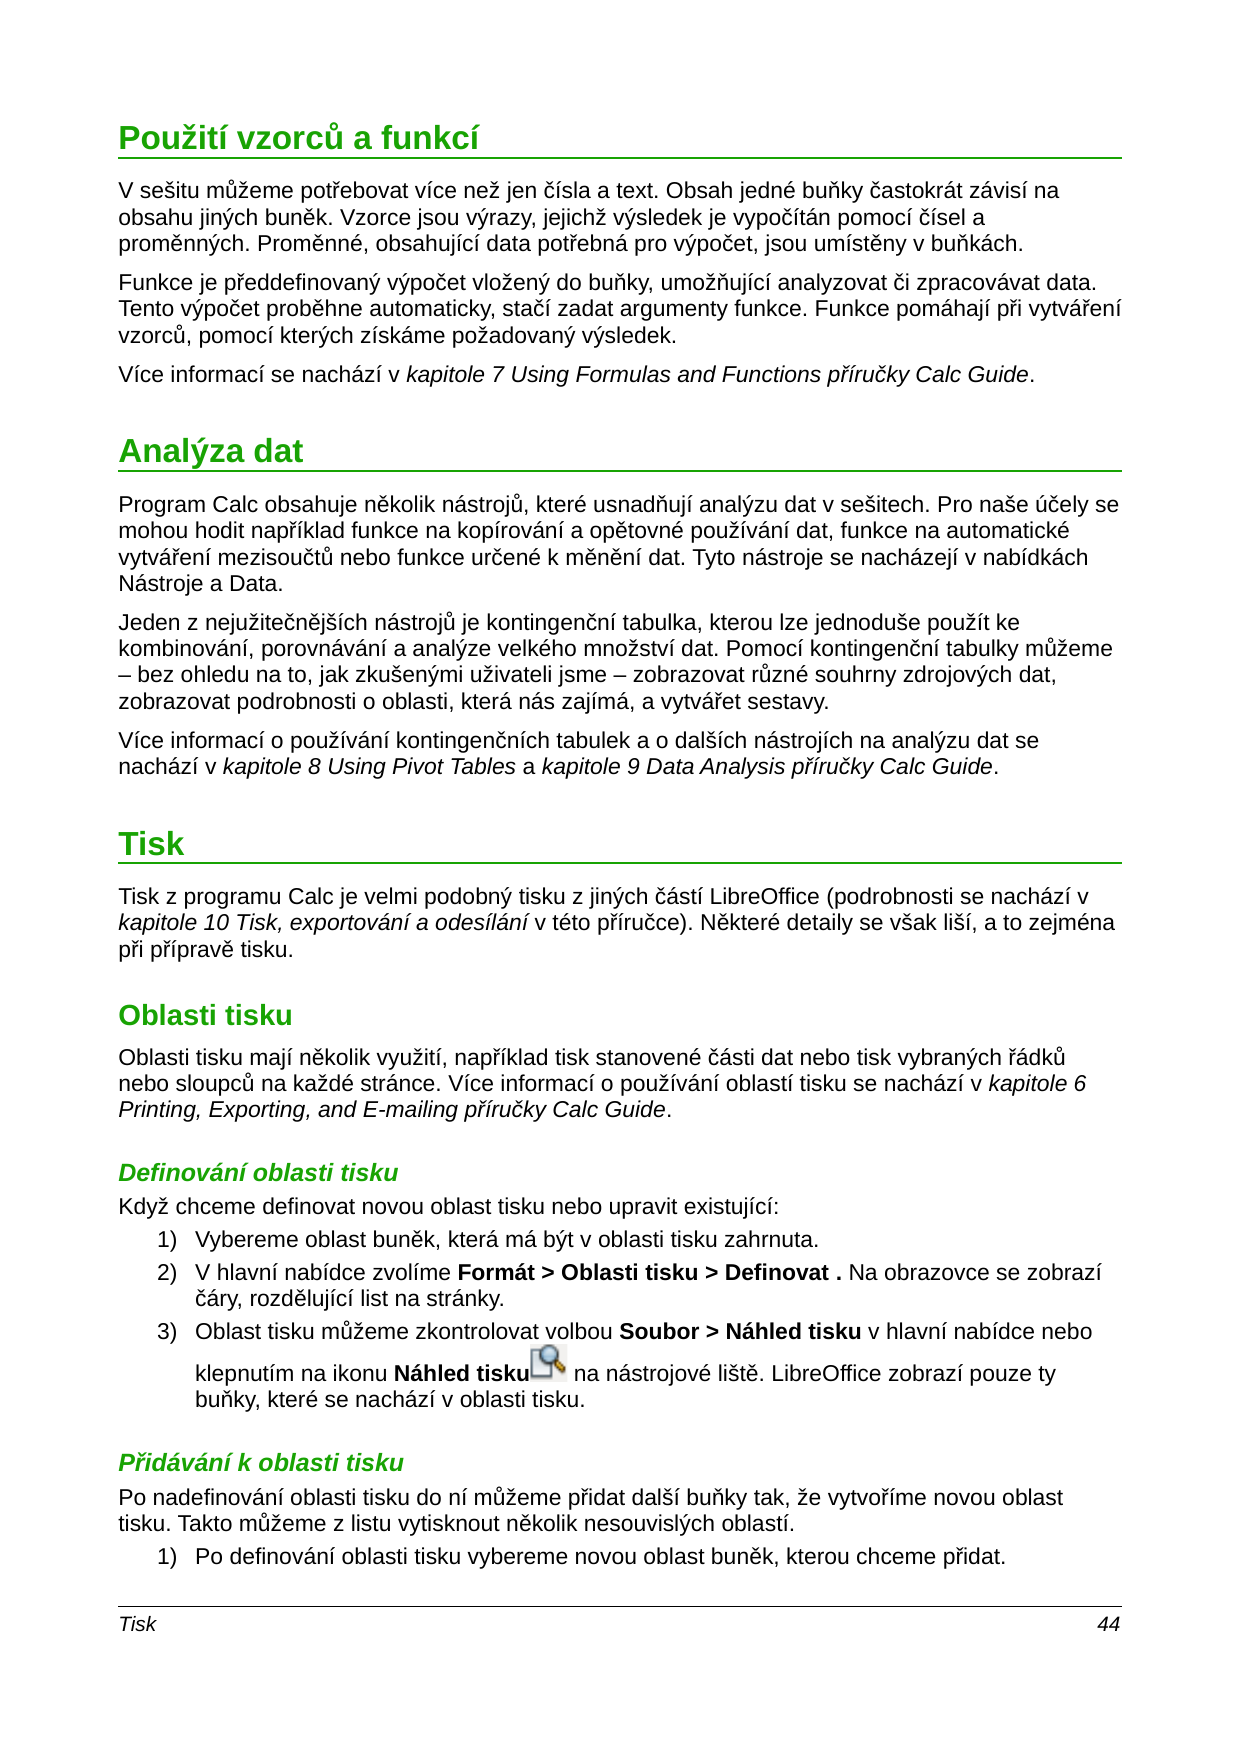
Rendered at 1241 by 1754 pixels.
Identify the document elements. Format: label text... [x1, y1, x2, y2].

text Tisk z programu Calc je velmi podobný tisku z jiných částí LibreOffice (podrobnosti se nachází v kapitole 10 Tisk, exportování a odesílání v této příručce). Některé detaily se však liší, a to zejména při přípravě tisku. [118, 883, 1122, 962]
text Jeden z nejužitečnějších nástrojů je kontingenční tabulka, kterou lze jednoduše použít ke kombinování, porovnávání a analýze velkého množství dat. Pomocí kontingenční tabulky můžeme – bez ohledu na to, jak zkušenými uživateli jsme – zobrazovat různé souhrny zdrojových dat, zobrazovat podrobnosti o oblasti, která nás zajímá, a vytvářet sestavy. [118, 609, 1122, 714]
subtitle Přidávání k oblasti tisku [118, 1448, 1122, 1477]
picture [530, 1344, 568, 1382]
text Více informací se nachází v kapitole 7 Using Formulas and Functions příručky Calc Guide. [118, 361, 1122, 387]
list Oblast tisku můžeme zkontrolovat volbou Soubor > Náhled tisku v hlavní nabídce nebo klepnutím na ikonu Náhled tisku na nástrojové liště. LibreOffice zobrazí pouze ty buňky, které se nachází v oblasti tisku. [177, 1318, 1122, 1413]
text Více informací o používání kontingenčních tabulek a o dalších nástrojích na analýzu dat se nachází v kapitole 8 Using Pivot Tables a kapitole 9 Data Analysis příručky Calc Guide. [118, 727, 1122, 779]
text Program Calc obsahuje několik nástrojů, které usnadňují analýzu dat v sešitech. Pro naše účely se mohou hodit například funkce na kopírování a opětovné používání dat, funkce na automatické vytváření mezisoučtů nebo funkce určené k měnění dat. Tyto nástroje se nacházejí v nabídkách Nástroje a Data. [118, 491, 1122, 596]
subtitle Definování oblasti tisku [118, 1158, 1122, 1187]
subtitle Použití vzorců a funkcí [118, 118, 1122, 157]
subtitle Oblasti tisku [118, 998, 1122, 1031]
text V sešitu můžeme potřebovat více než jen čísla a text. Obsah jedné buňky častokrát závisí na obsahu jiných buněk. Vzorce jsou výrazy, jejichž výsledek je vypočítán pomocí čísel a proměnných. Proměnné, obsahující data potřebná pro výpočet, jsou umístěny v buňkách. [118, 177, 1122, 257]
text Oblasti tisku mají několik využití, například tisk stanovené části dat nebo tisk vybraných řádků nebo sloupců na každé stránce. Více informací o používání oblastí tisku se nachází v kapitole 6 Printing, Exporting, and E-mailing příručky Calc Guide. [118, 1043, 1122, 1123]
list Vybereme oblast buněk, která má být v oblasti tisku zahrnuta. [177, 1226, 1122, 1252]
list Po definování oblasti tisku vybereme novou oblast buněk, kterou chceme přidat. [177, 1543, 1122, 1569]
list Po nadefinování oblasti tisku do ní můžeme přidat další buňky tak, že vytvoříme novou oblast tisku. Takto můžeme z listu vytisknout několik nesouvislých oblastí. [118, 1483, 1122, 1536]
subtitle Analýza dat [118, 431, 1122, 470]
list V hlavní nabídce zvolíme Formát > Oblasti tisku > Definovat . Na obrazovce se zobrazí čáry, rozdělující list na stránky. [177, 1259, 1122, 1311]
subtitle Tisk [118, 824, 1122, 862]
list Když chceme definovat novou oblast tisku nebo upravit existující: [118, 1193, 1122, 1220]
text Funkce je předdefinovaný výpočet vložený do buňky, umožňující analyzovat či zpracovávat data. Tento výpočet proběhne automaticky, stačí zadat argumenty funkce. Funkce pomáhají při vytváření vzorců, pomocí kterých získáme požadovaný výsledek. [118, 269, 1122, 348]
